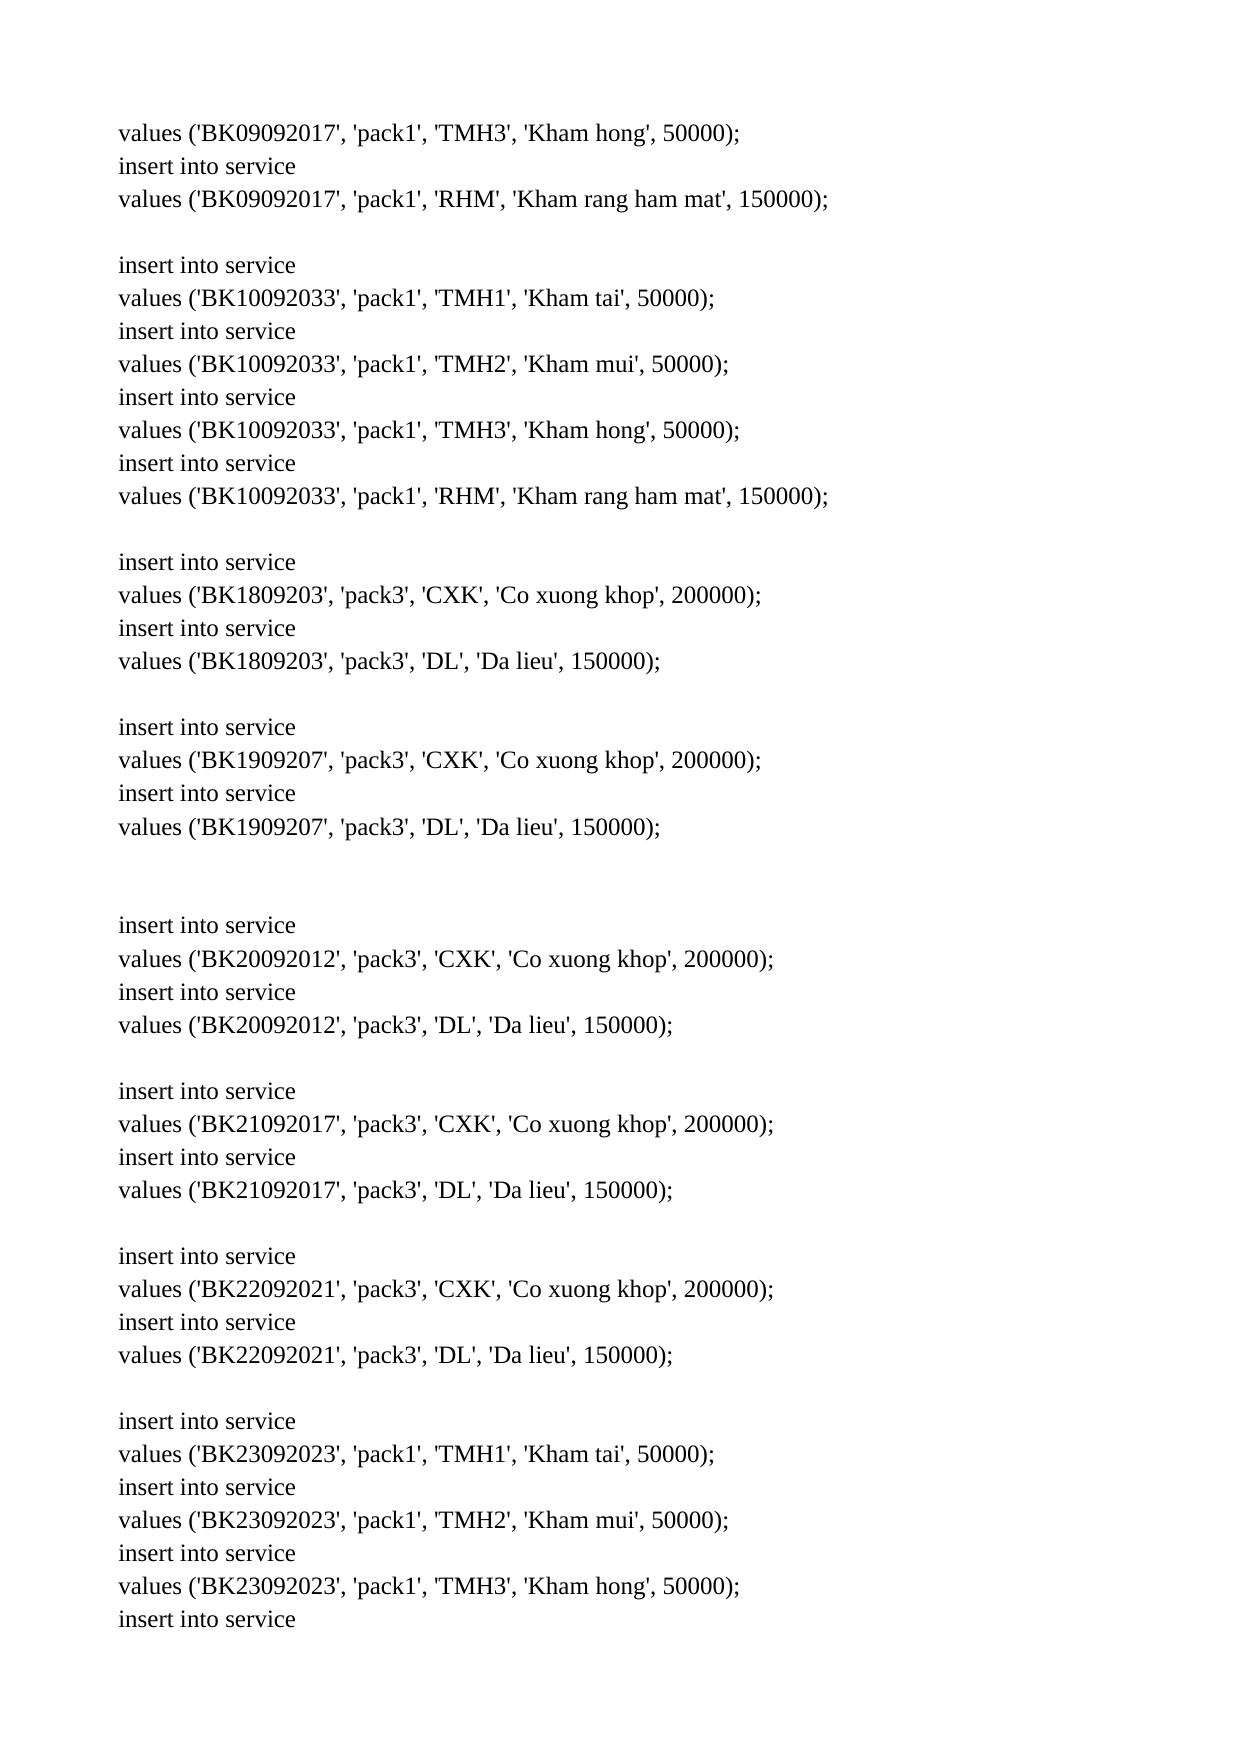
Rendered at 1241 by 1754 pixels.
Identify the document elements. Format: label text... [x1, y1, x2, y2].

text insert into service [118, 977, 1122, 1005]
text values ('BK10092033', 'pack1', 'TMH2', 'Kham mui', 50000); [118, 349, 1122, 378]
text insert into service [118, 1538, 1122, 1567]
text values ('BK1809203', 'pack3', 'DL', 'Da lieu', 150000); [118, 646, 1122, 675]
text insert into service [118, 613, 1122, 642]
text values ('BK23092023', 'pack1', 'TMH2', 'Kham mui', 50000); [118, 1505, 1122, 1534]
text insert into service [118, 1241, 1122, 1269]
text values ('BK22092021', 'pack3', 'DL', 'Da lieu', 150000); [118, 1340, 1122, 1369]
text insert into service [118, 911, 1122, 939]
text insert into service [118, 1604, 1122, 1633]
text insert into service [118, 382, 1122, 411]
text values ('BK22092021', 'pack3', 'CXK', 'Co xuong khop', 200000); [118, 1274, 1122, 1303]
text values ('BK23092023', 'pack1', 'TMH3', 'Kham hong', 50000); [118, 1571, 1122, 1600]
text insert into service [118, 1142, 1122, 1171]
text insert into service [118, 1076, 1122, 1104]
text values ('BK21092017', 'pack3', 'DL', 'Da lieu', 150000); [118, 1175, 1122, 1203]
text values ('BK10092033', 'pack1', 'TMH1', 'Kham tai', 50000); [118, 283, 1122, 312]
text insert into service [118, 316, 1122, 345]
text values ('BK09092017', 'pack1', 'TMH3', 'Kham hong', 50000); [118, 118, 1122, 147]
text values ('BK1909207', 'pack3', 'DL', 'Da lieu', 150000); [118, 812, 1122, 840]
text insert into service [118, 151, 1122, 180]
text insert into service [118, 712, 1122, 741]
text values ('BK1809203', 'pack3', 'CXK', 'Co xuong khop', 200000); [118, 580, 1122, 609]
text values ('BK20092012', 'pack3', 'CXK', 'Co xuong khop', 200000); [118, 944, 1122, 972]
text insert into service [118, 250, 1122, 279]
text values ('BK1909207', 'pack3', 'CXK', 'Co xuong khop', 200000); [118, 746, 1122, 774]
text insert into service [118, 778, 1122, 807]
text insert into service [118, 1406, 1122, 1435]
text values ('BK21092017', 'pack3', 'CXK', 'Co xuong khop', 200000); [118, 1109, 1122, 1137]
text values ('BK10092033', 'pack1', 'TMH3', 'Kham hong', 50000); [118, 415, 1122, 444]
text values ('BK23092023', 'pack1', 'TMH1', 'Kham tai', 50000); [118, 1439, 1122, 1468]
text values ('BK09092017', 'pack1', 'RHM', 'Kham rang ham mat', 150000); [118, 184, 1122, 213]
text insert into service [118, 1307, 1122, 1336]
text insert into service [118, 547, 1122, 576]
text values ('BK10092033', 'pack1', 'RHM', 'Kham rang ham mat', 150000); [118, 481, 1122, 510]
text insert into service [118, 1472, 1122, 1501]
text insert into service [118, 448, 1122, 477]
text values ('BK20092012', 'pack3', 'DL', 'Da lieu', 150000); [118, 1010, 1122, 1038]
